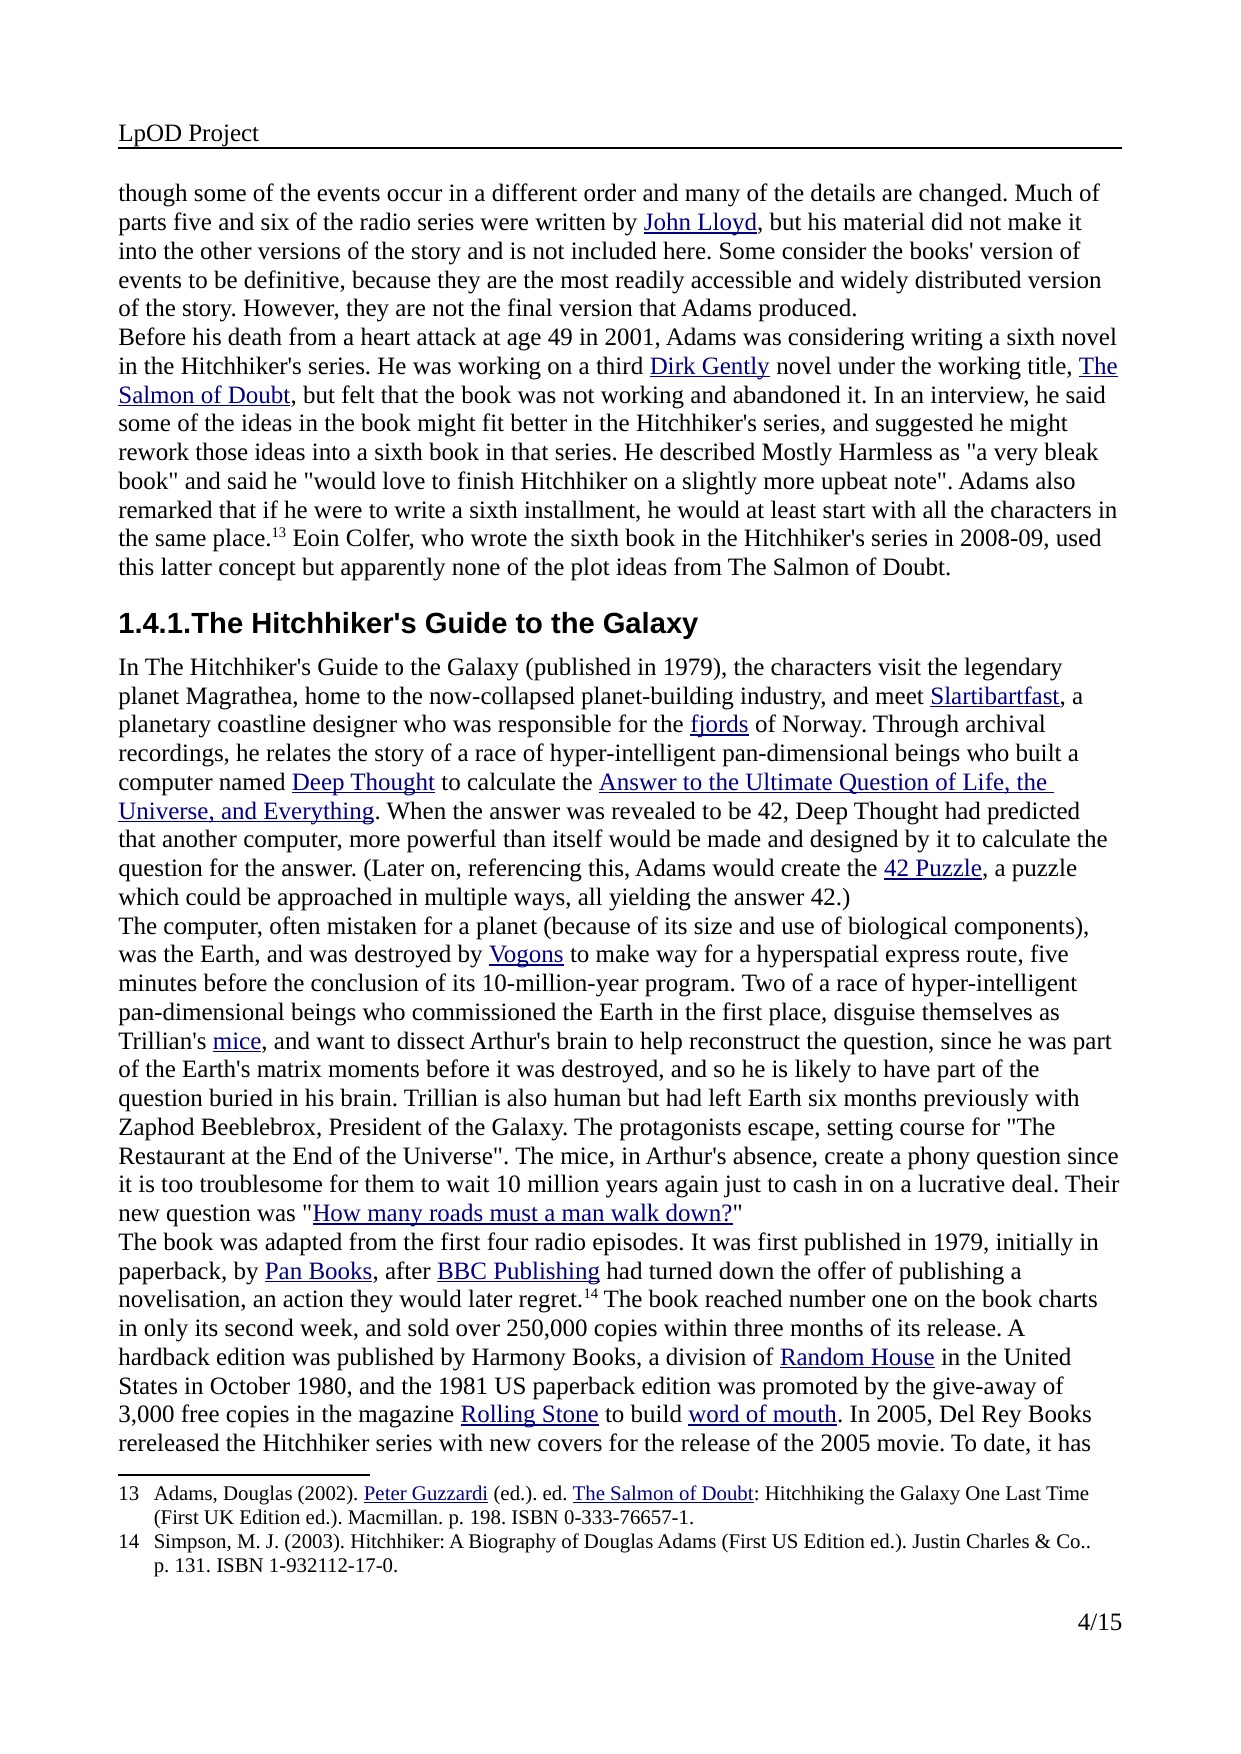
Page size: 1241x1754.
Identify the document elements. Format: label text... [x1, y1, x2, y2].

text Adams, Douglas (2002). Peter Guzzardi (ed.). ed. The Salmon of Doubt: Hitchhiking the Galaxy One Last Time (First UK Edition ed.). Macmillan. p. 198. ISBN 0-333-76657-1. [118, 1481, 1122, 1529]
text The computer, often mistaken for a planet (because of its size and use of biological components), was the Earth, and was destroyed by Vogons to make way for a hyperspatial express route, five minutes before the conclusion of its 10-million-year program. Two of a race of hyper-intelligent pan-dimensional beings who commissioned the Earth in the first place, disguise themselves as Trillian's mice, and want to dissect Arthur's brain to help reconstruct the question, since he was part of the Earth's matrix moments before it was destroyed, and so he is likely to have part of the question buried in his brain. Trillian is also human but had left Earth six months previously with Zaphod Beeblebrox, President of the Galaxy. The protagonists escape, setting course for "The Restaurant at the End of the Universe". The mice, in Arthur's absence, create a phony question since it is too troublesome for them to wait 10 million years again just to cash in on a lucrative deal. Their new question was "How many roads must a man walk down?" [118, 911, 1122, 1227]
text Before his death from a heart attack at age 49 in 2001, Adams was considering writing a sixth novel in the Hitchhiker's series. He was working on a third Dirk Gently novel under the working title, The Salmon of Doubt, but felt that the book was not working and abandoned it. In an interview, he said some of the ideas in the book might fit better in the Hitchhiker's series, and suggested he might rework those ideas into a sixth book in that series. He described Mostly Harmless as "a very bleak book" and said he "would love to finish Hitchhiker on a slightly more upbeat note". Adams also remarked that if he were to write a sixth installment, he would at least start with all the characters in the same place. Eoin Colfer, who wrote the sixth book in the Hitchhiker's series in 2008-09, used this latter concept but apparently none of the plot ideas from The Salmon of Doubt. [118, 322, 1122, 581]
subtitle The Hitchhiker's Guide to the Galaxy [118, 606, 1122, 639]
text Simpson, M. J. (2003). Hitchhiker: A Biography of Douglas Adams (First US Edition ed.). Justin Charles & Co.. p. 131. ISBN 1-932112-17-0. [118, 1529, 1122, 1577]
text In The Hitchhiker's Guide to the Galaxy (published in 1979), the characters visit the legendary planet Magrathea, home to the now-collapsed planet-building industry, and meet Slartibartfast, a planetary coastline designer who was responsible for the fjords of Norway. Through archival recordings, he relates the story of a race of hyper-intelligent pan-dimensional beings who built a computer named Deep Thought to calculate the Answer to the Ultimate Question of Life, the Universe, and Everything. When the answer was revealed to be 42, Deep Thought had predicted that another computer, more powerful than itself would be made and designed by it to calculate the question for the answer. (Later on, referencing this, Adams would create the 42 Puzzle, a puzzle which could be approached in multiple ways, all yielding the answer 42.) [118, 652, 1122, 911]
text The book was adapted from the first four radio episodes. It was first published in 1979, initially in paperback, by Pan Books, after BBC Publishing had turned down the offer of publishing a novelisation, an action they would later regret. The book reached number one on the book charts in only its second week, and sold over 250,000 copies within three months of its release. A hardback edition was published by Harmony Books, a division of Random House in the United States in October 1980, and the 1981 US paperback edition was promoted by the give-away of 3,000 free copies in the magazine Rolling Stone to build word of mouth. In 2005, Del Rey Books rereleased the Hitchhiker series with new covers for the release of the 2005 movie. To date, it has [118, 1227, 1122, 1457]
text though some of the events occur in a different order and many of the details are changed. Much of parts five and six of the radio series were written by John Lloyd, but his material did not make it into the other versions of the story and is not included here. Some consider the books' version of events to be definitive, because they are the most readily accessible and widely distributed version of the story. However, they are not the final version that Adams produced. [118, 178, 1122, 322]
